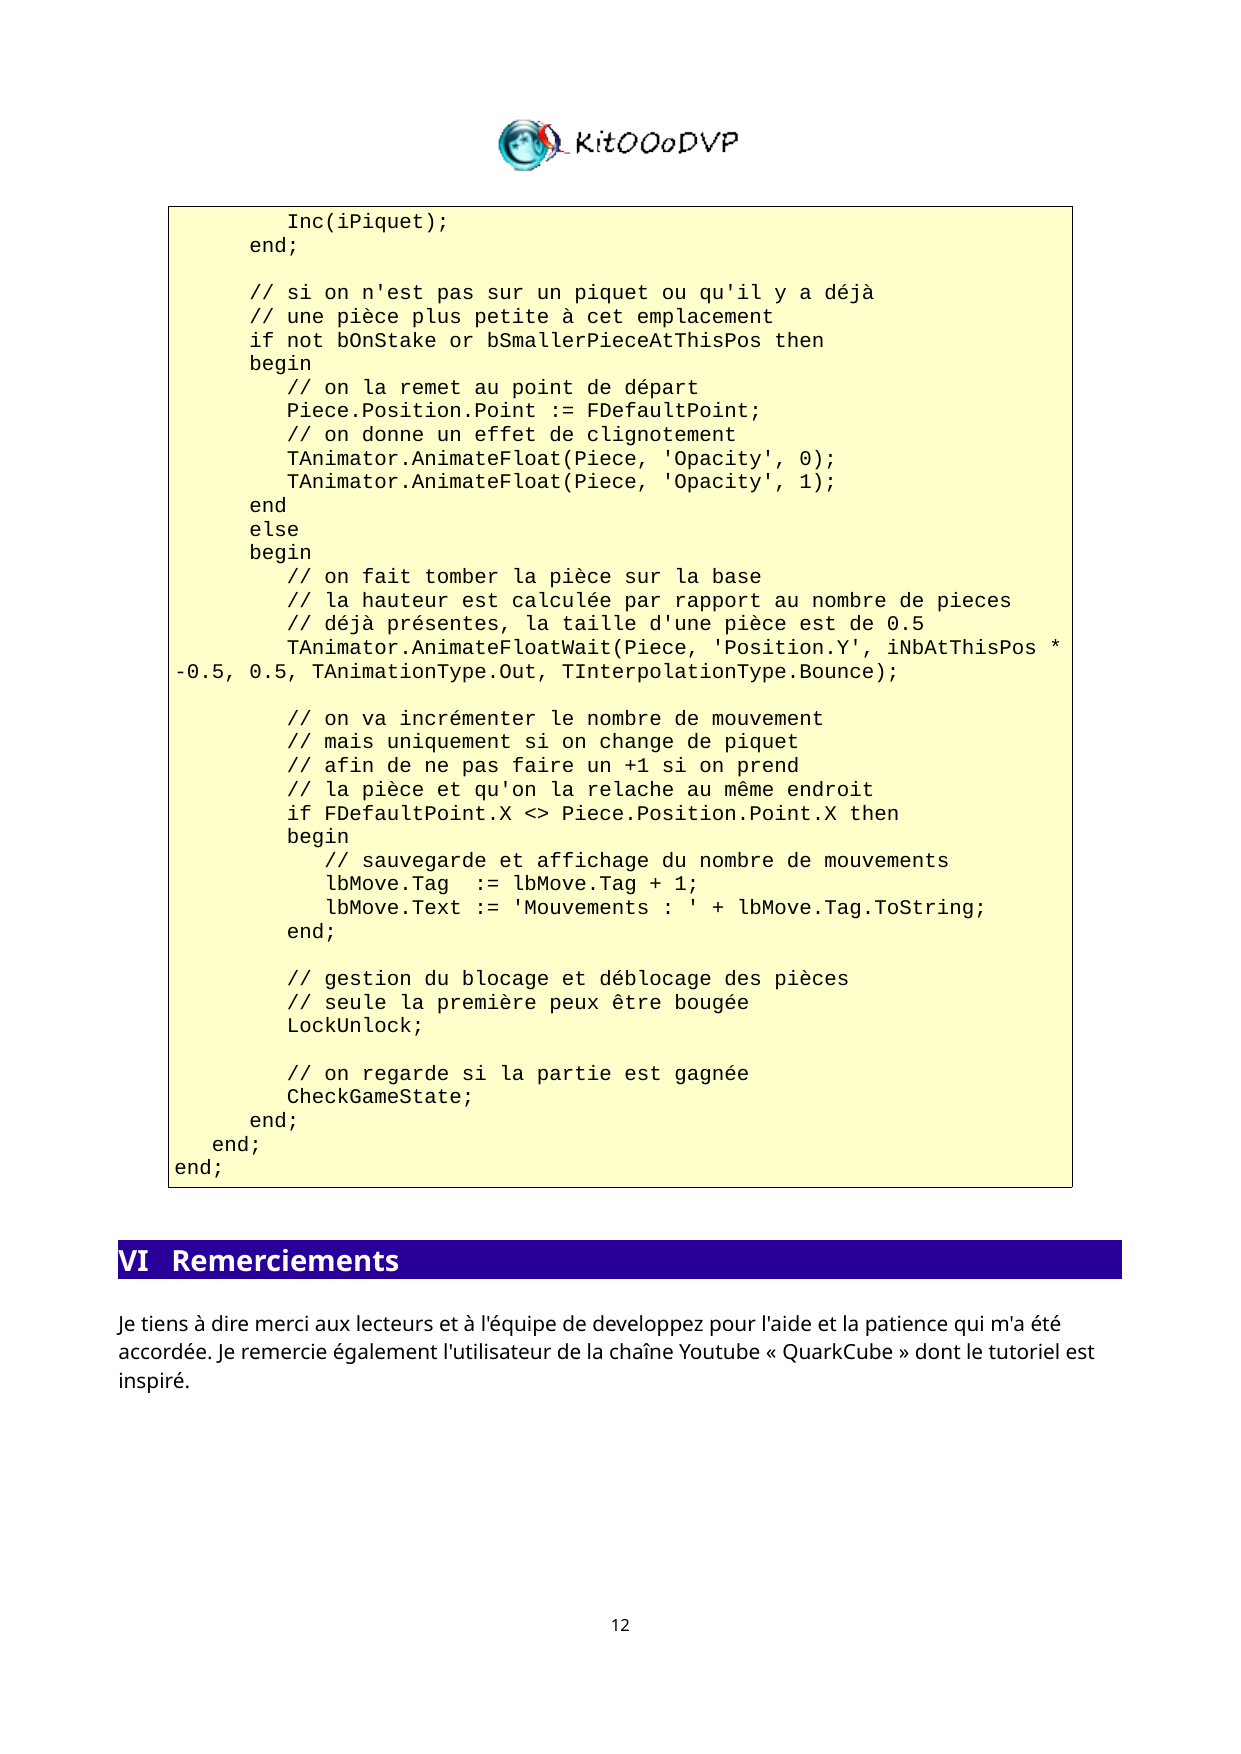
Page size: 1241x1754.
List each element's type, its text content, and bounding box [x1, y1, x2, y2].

picture [497, 118, 743, 173]
text Je tiens à dire merci aux lecteurs et à l'équipe de developpez pour l'aide et la patience qui m'a été accordée. Je remercie également l'utilisateur de la chaîne Youtube « QuarkCube » dont le tutoriel est inspiré. [118, 1309, 1122, 1394]
subtitle Remerciements [118, 1240, 1122, 1279]
table_cell Inc(iPiquet); end; // si on n'est pas sur un piquet ou qu'il y a déjà // une pièce plus petite à cet emplacement if not bOnStake or bSmallerPieceAtThisPos then begin // on la remet au point de départ Piece.Position.Point := FDefaultPoint; // on donne un effet de clignotement TAnimator.AnimateFloat(Piece, 'Opacity', 0); TAnimator.AnimateFloat(Piece, 'Opacity', 1); end else begin // on fait tomber la pièce sur la base // la hauteur est calculée par rapport au nombre de pieces // déjà présentes, la taille d'une pièce est de 0.5 TAnimator.AnimateFloatWait(Piece, 'Position.Y', iNbAtThisPos * -0.5, 0.5, TAnimationType.Out, TInterpolationType.Bounce); // on va incrémenter le nombre de mouvement // mais uniquement si on change de piquet // afin de ne pas faire un +1 si on prend // la pièce et qu'on la relache au même endroit if FDefaultPoint.X <> Piece.Position.Point.X then begin // sauvegarde et affichage du nombre de mouvements lbMove.Tag := lbMove.Tag + 1; lbMove.Text := 'Mouvements : ' + lbMove.Tag.ToString; end; // gestion du blocage et déblocage des pièces // seule la première peux être bougée LockUnlock; // on regarde si la partie est gagnée CheckGameState; end; end; end; [169, 207, 1072, 1187]
